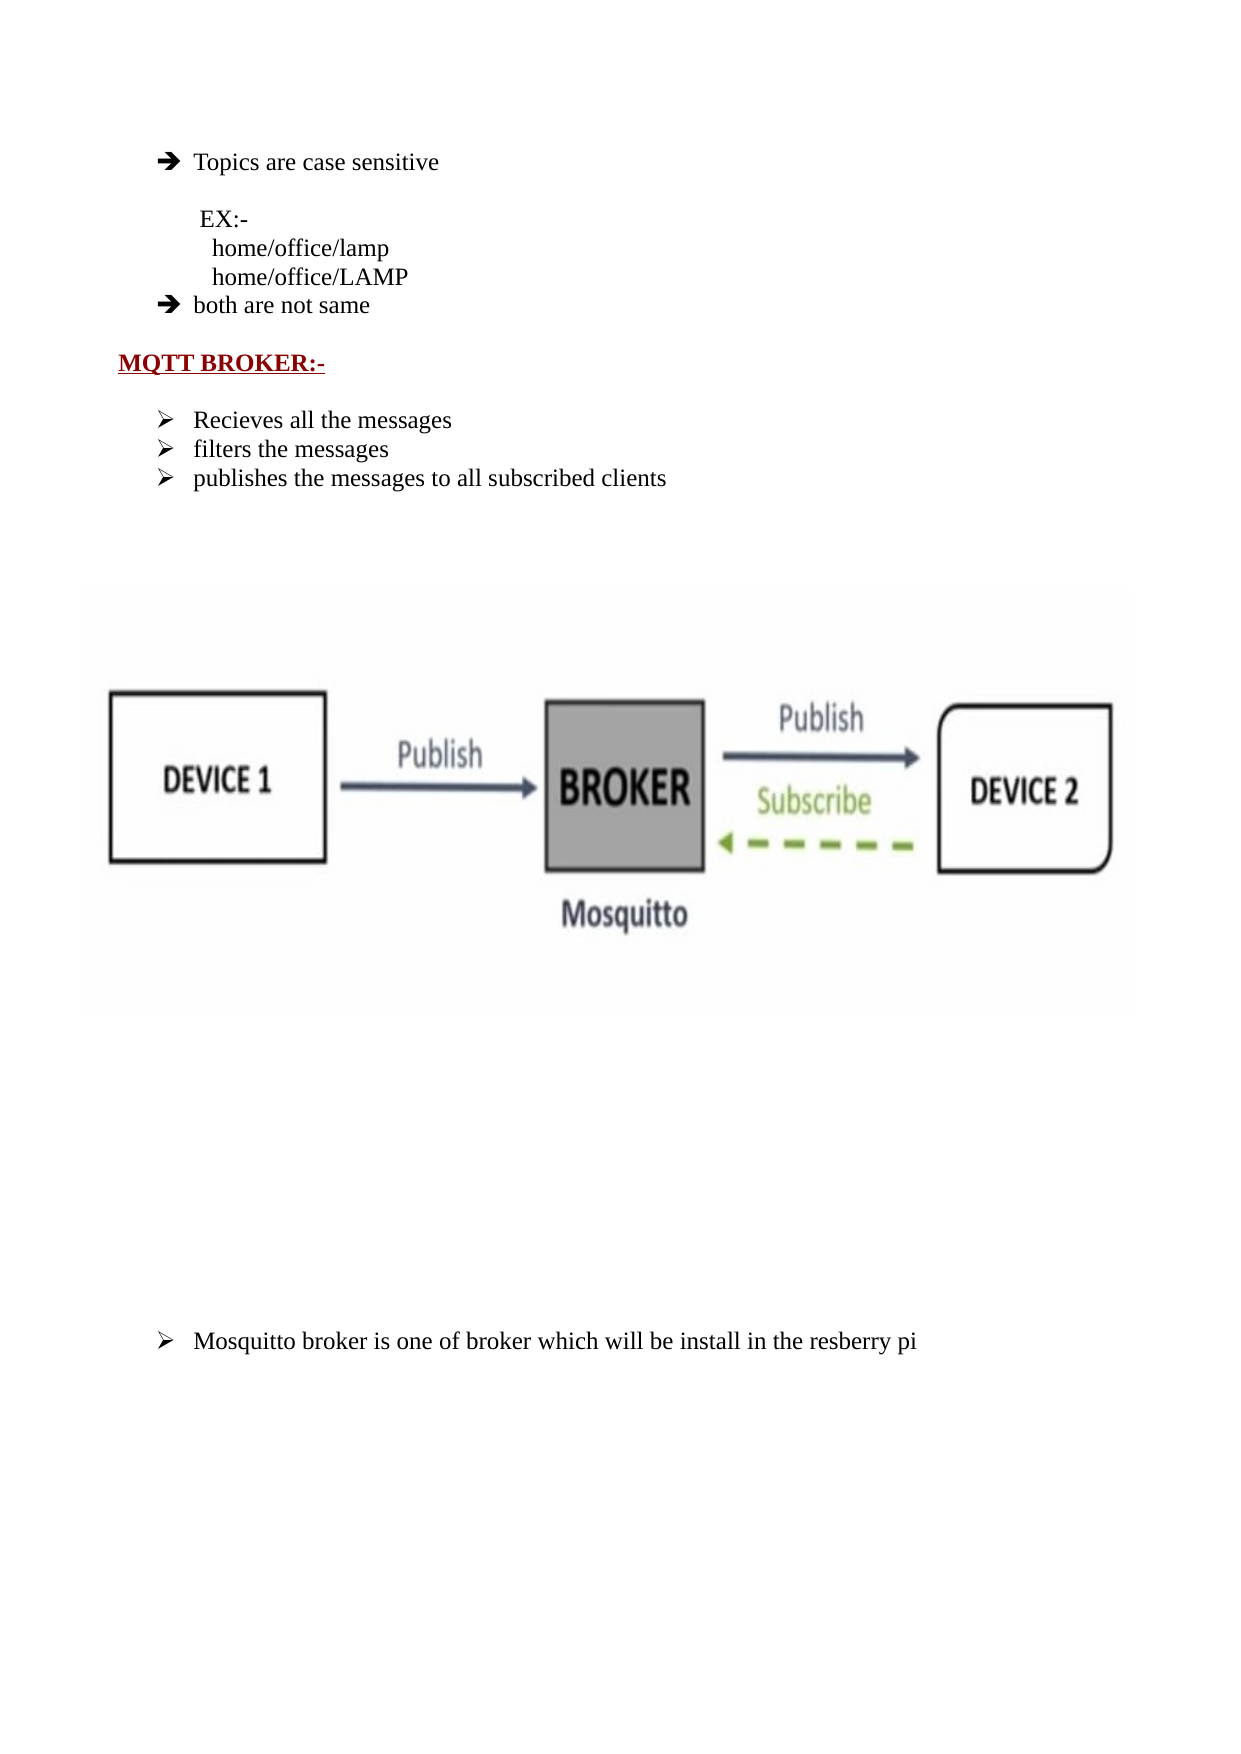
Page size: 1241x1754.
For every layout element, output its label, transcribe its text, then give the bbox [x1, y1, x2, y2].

picture [78, 590, 1134, 1011]
list publishes the messages to all subscribed clients [156, 463, 1122, 492]
list Mosquitto broker is one of broker which will be install in the resberry pi [156, 1326, 1122, 1355]
list EX:- [156, 204, 1122, 233]
list both are not same [156, 291, 1122, 319]
list home/office/LAMP [156, 262, 1122, 291]
text MQTT BROKER:- [118, 348, 1122, 377]
list filters the messages [156, 434, 1122, 463]
list Topics are case sensitive [156, 147, 1122, 176]
list home/office/lamp [156, 233, 1122, 262]
list Recieves all the messages [156, 406, 1122, 434]
